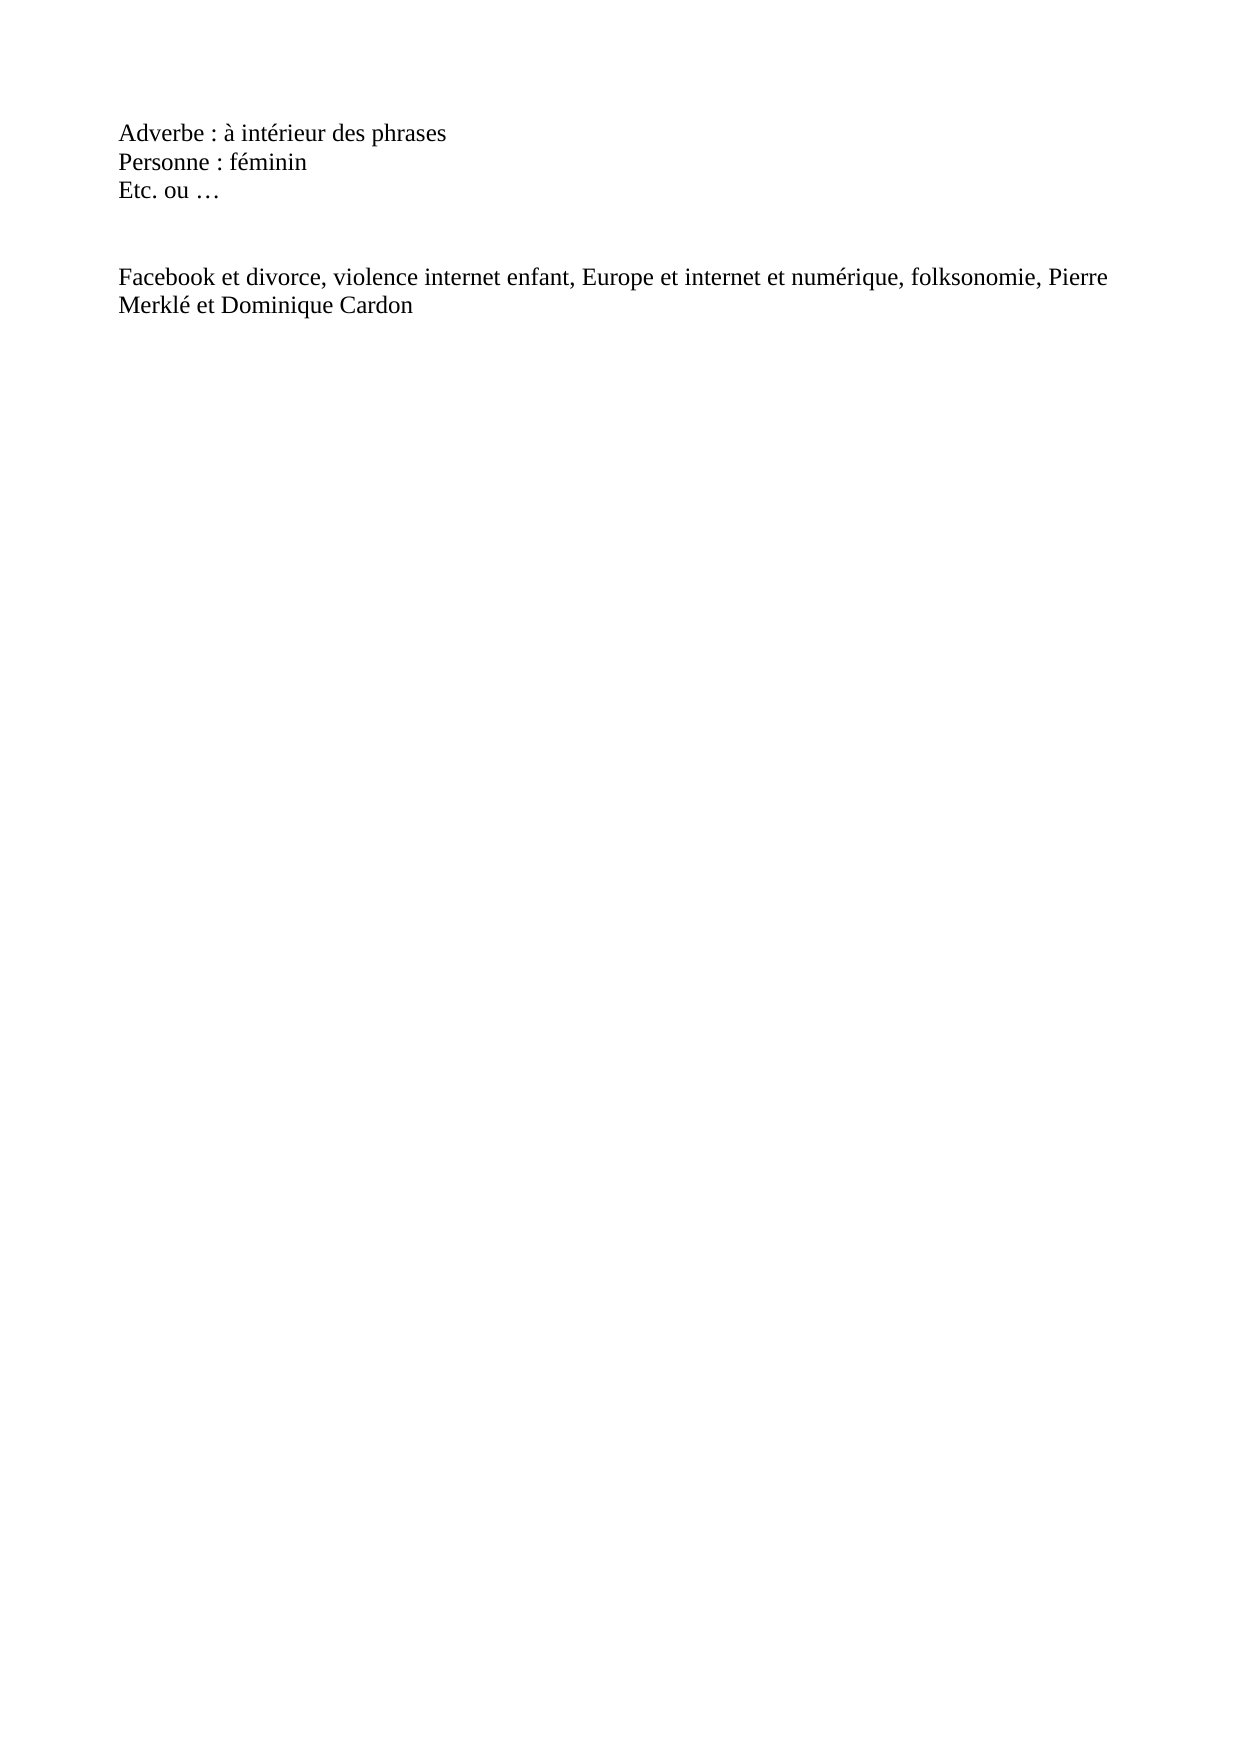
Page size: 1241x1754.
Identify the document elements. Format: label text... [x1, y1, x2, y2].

text Personne : féminin [118, 147, 1122, 176]
text Adverbe : à intérieur des phrases [118, 118, 1122, 147]
text Facebook et divorce, violence internet enfant, Europe et internet et numérique, folksonomie, Pierre Merklé et Dominique Cardon [118, 262, 1122, 319]
text Etc. ou … [118, 176, 1122, 204]
